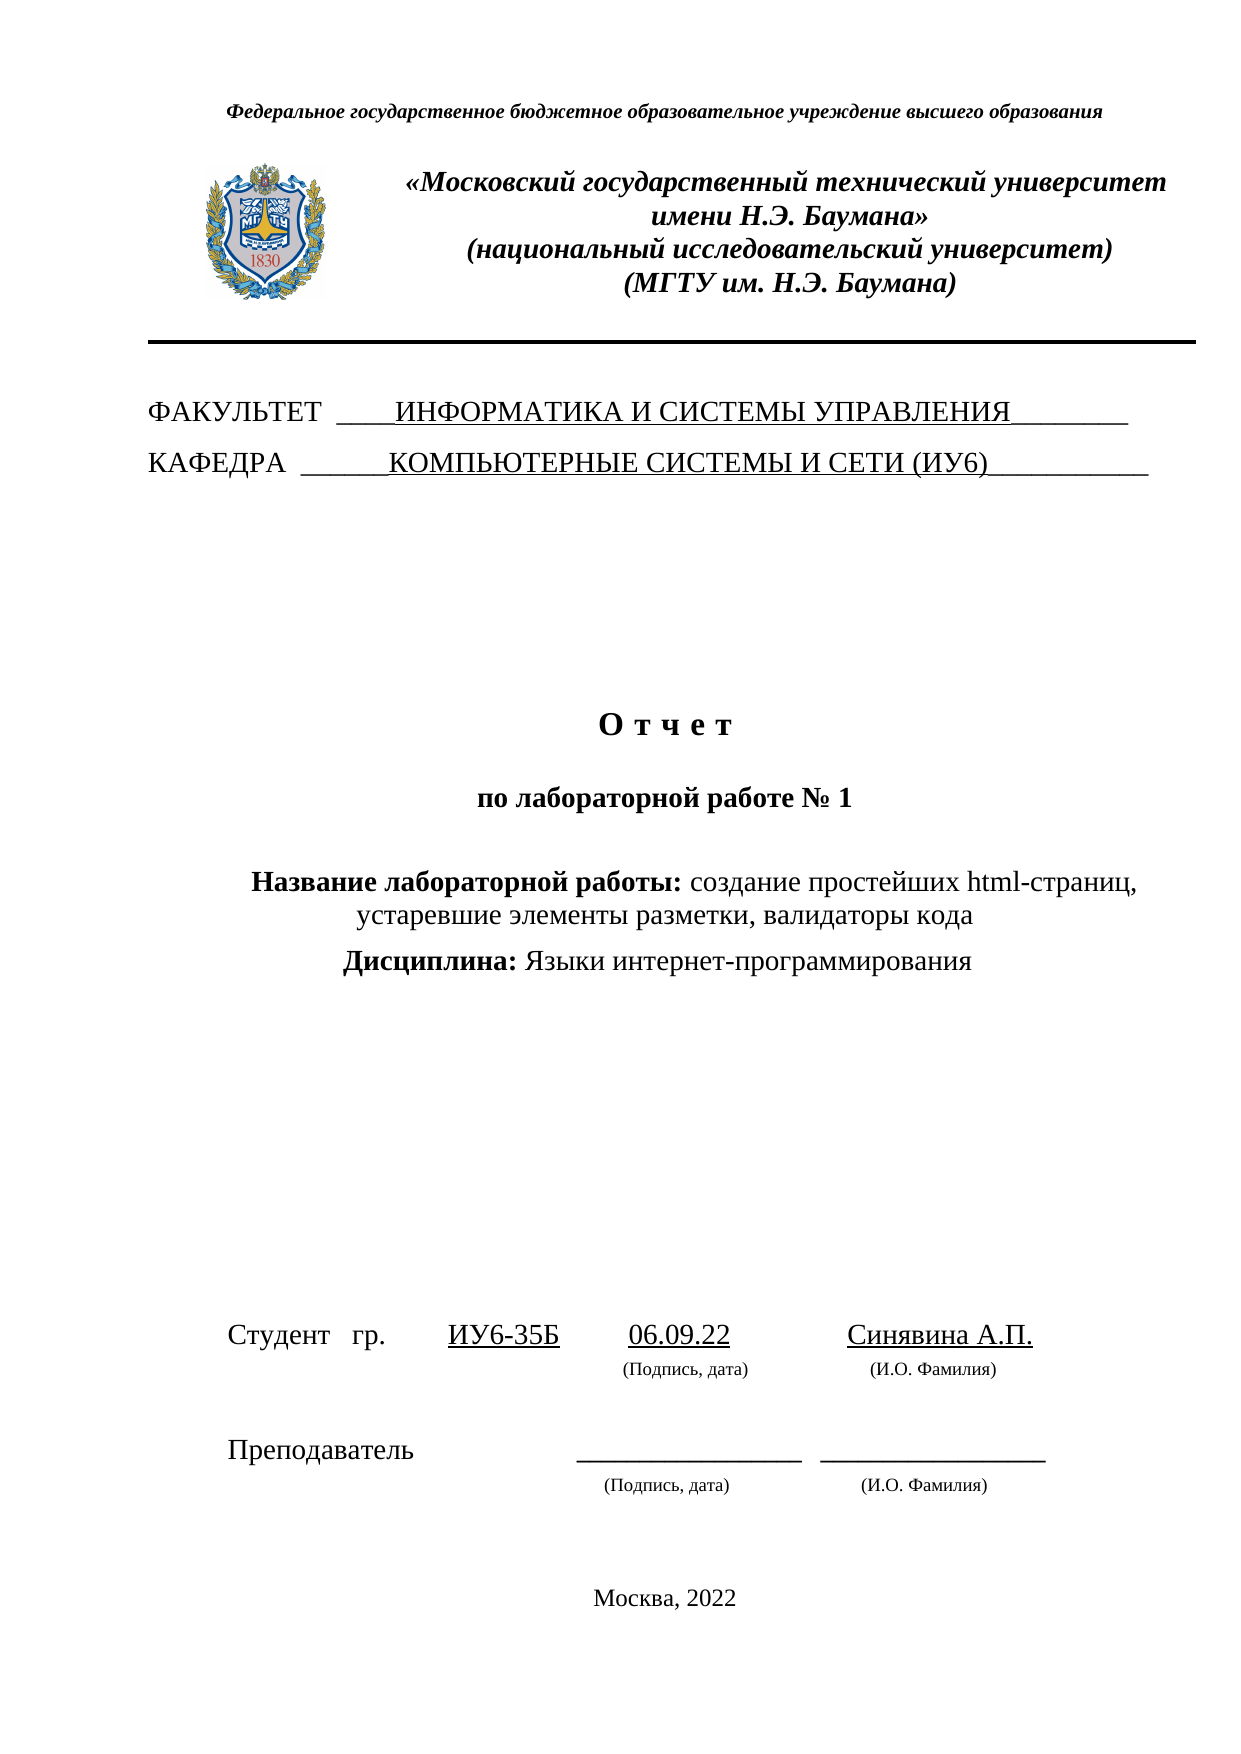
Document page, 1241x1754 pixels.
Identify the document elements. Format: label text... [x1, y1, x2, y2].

text (Подпись, дата) (И.О. Фамилия) [148, 1466, 1182, 1497]
text Дисциплина: Языки интернет-программирования [236, 943, 1078, 977]
text Студент гр. ИУ6-35Б 06.09.22 Синявина А.П. [89, 1319, 1182, 1351]
subtitle ФАКУЛЬТЕТ ____ИНФОРМАТИКА И СИСТЕМЫ УПРАВЛЕНИЯ________ [148, 394, 1182, 428]
text КАФЕДРА ______Компьютерные Системы и сети (ИУ6)___________ [148, 445, 1182, 478]
text Москва, 2022 [148, 1583, 1182, 1612]
subtitle Отчет [148, 704, 1182, 743]
text Преподаватель __________________ __________________ [89, 1435, 1182, 1466]
text Название лабораторной работы: создание простейших html-страниц, устаревшие элементы разметки, валидаторы кода [148, 864, 1182, 931]
text (Подпись, дата) (И.О. Фамилия) [71, 1351, 1182, 1382]
text Федеральное государственное бюджетное образовательное учреждение высшего образования [148, 99, 1182, 123]
table_header «Московский государственный технический университет имени Н.Э. Баумана» (национальный исследовательский университет) (МГТУ им. Н.Э. Баумана) [384, 123, 1196, 339]
picture [206, 163, 326, 300]
text по лабораторной работе № 1 [148, 780, 1182, 814]
table_header [148, 123, 384, 339]
